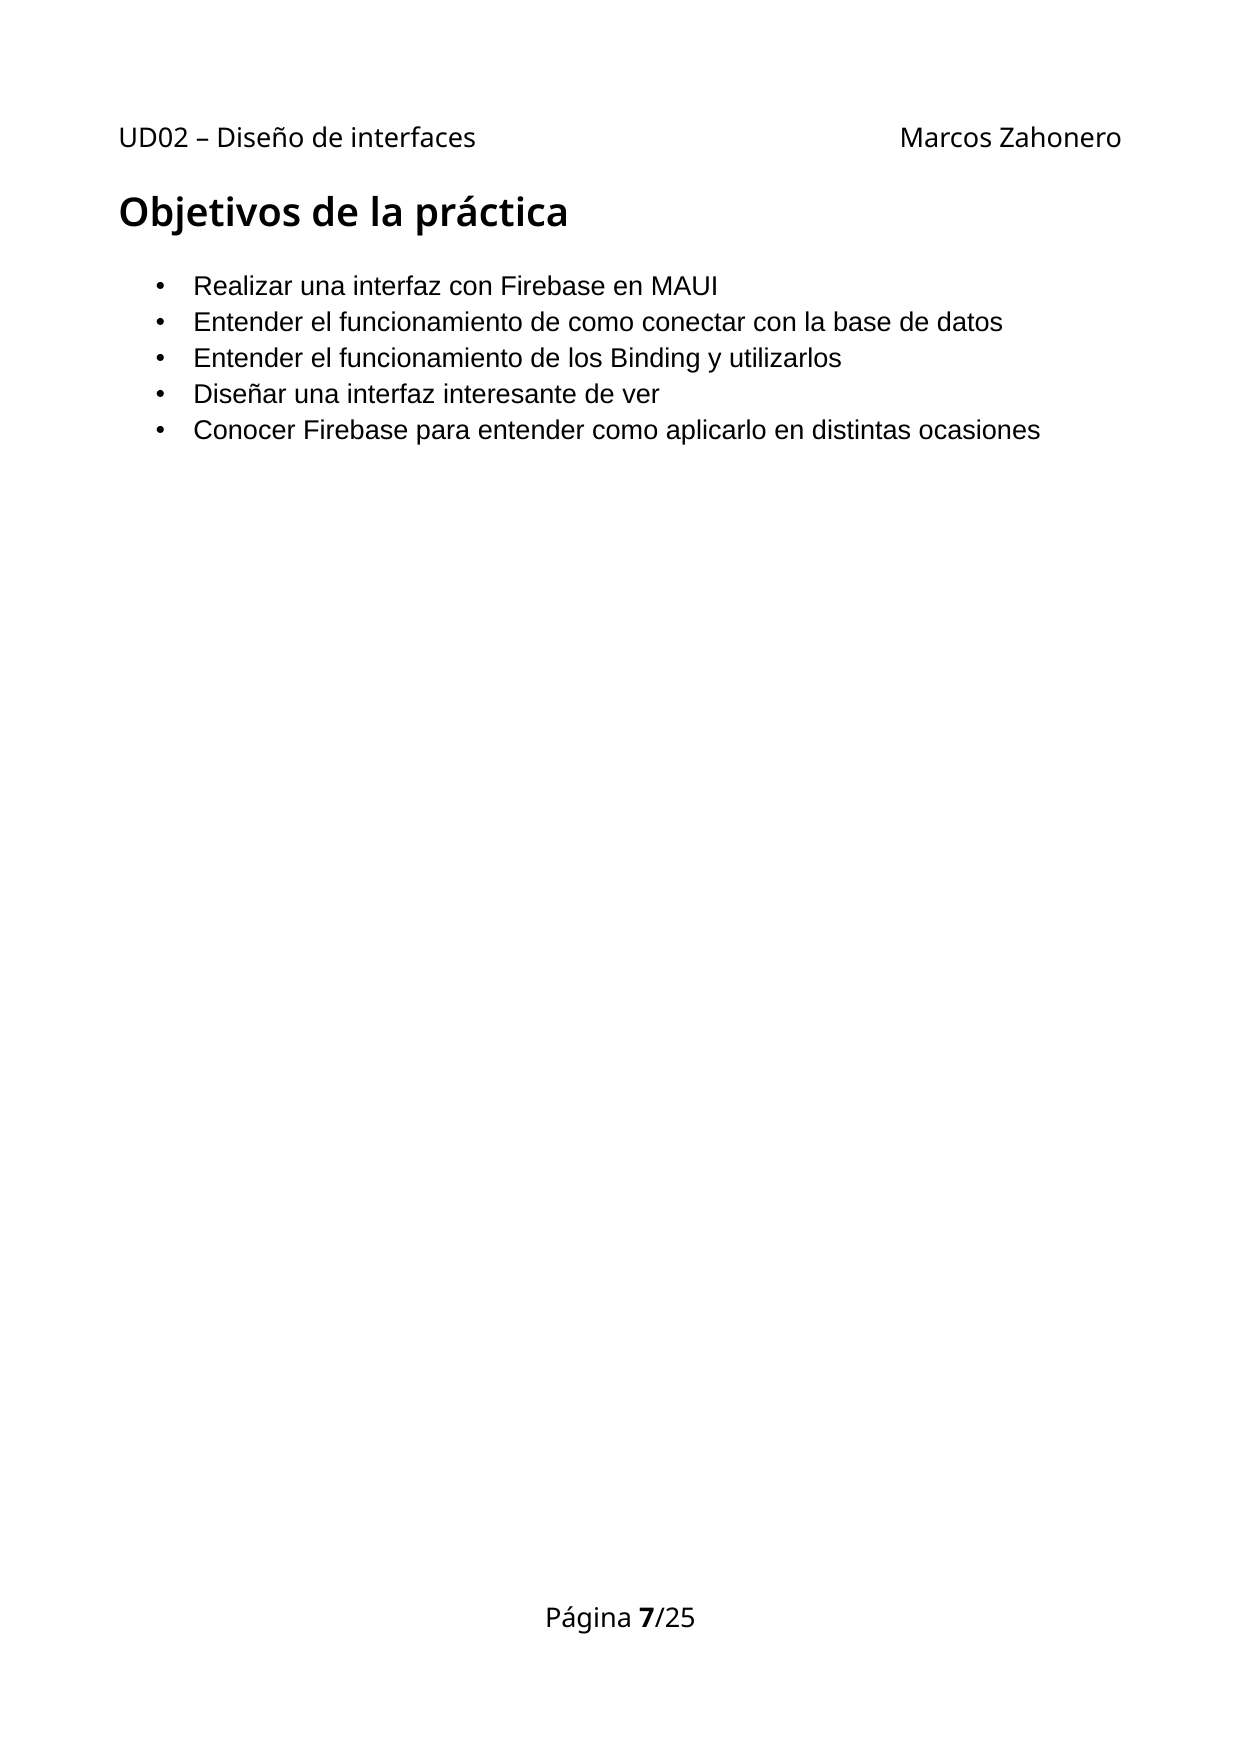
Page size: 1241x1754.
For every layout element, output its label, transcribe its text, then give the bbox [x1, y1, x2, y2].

list Realizar una interfaz con Firebase en MAUI [156, 270, 1122, 301]
subtitle Objetivos de la práctica [118, 184, 1122, 238]
list Conocer Firebase para entender como aplicarlo en distintas ocasiones [156, 414, 1122, 445]
list Entender el funcionamiento de los Binding y utilizarlos [156, 342, 1122, 373]
list Diseñar una interfaz interesante de ver [156, 378, 1122, 409]
list Entender el funcionamiento de como conectar con la base de datos [156, 306, 1122, 337]
